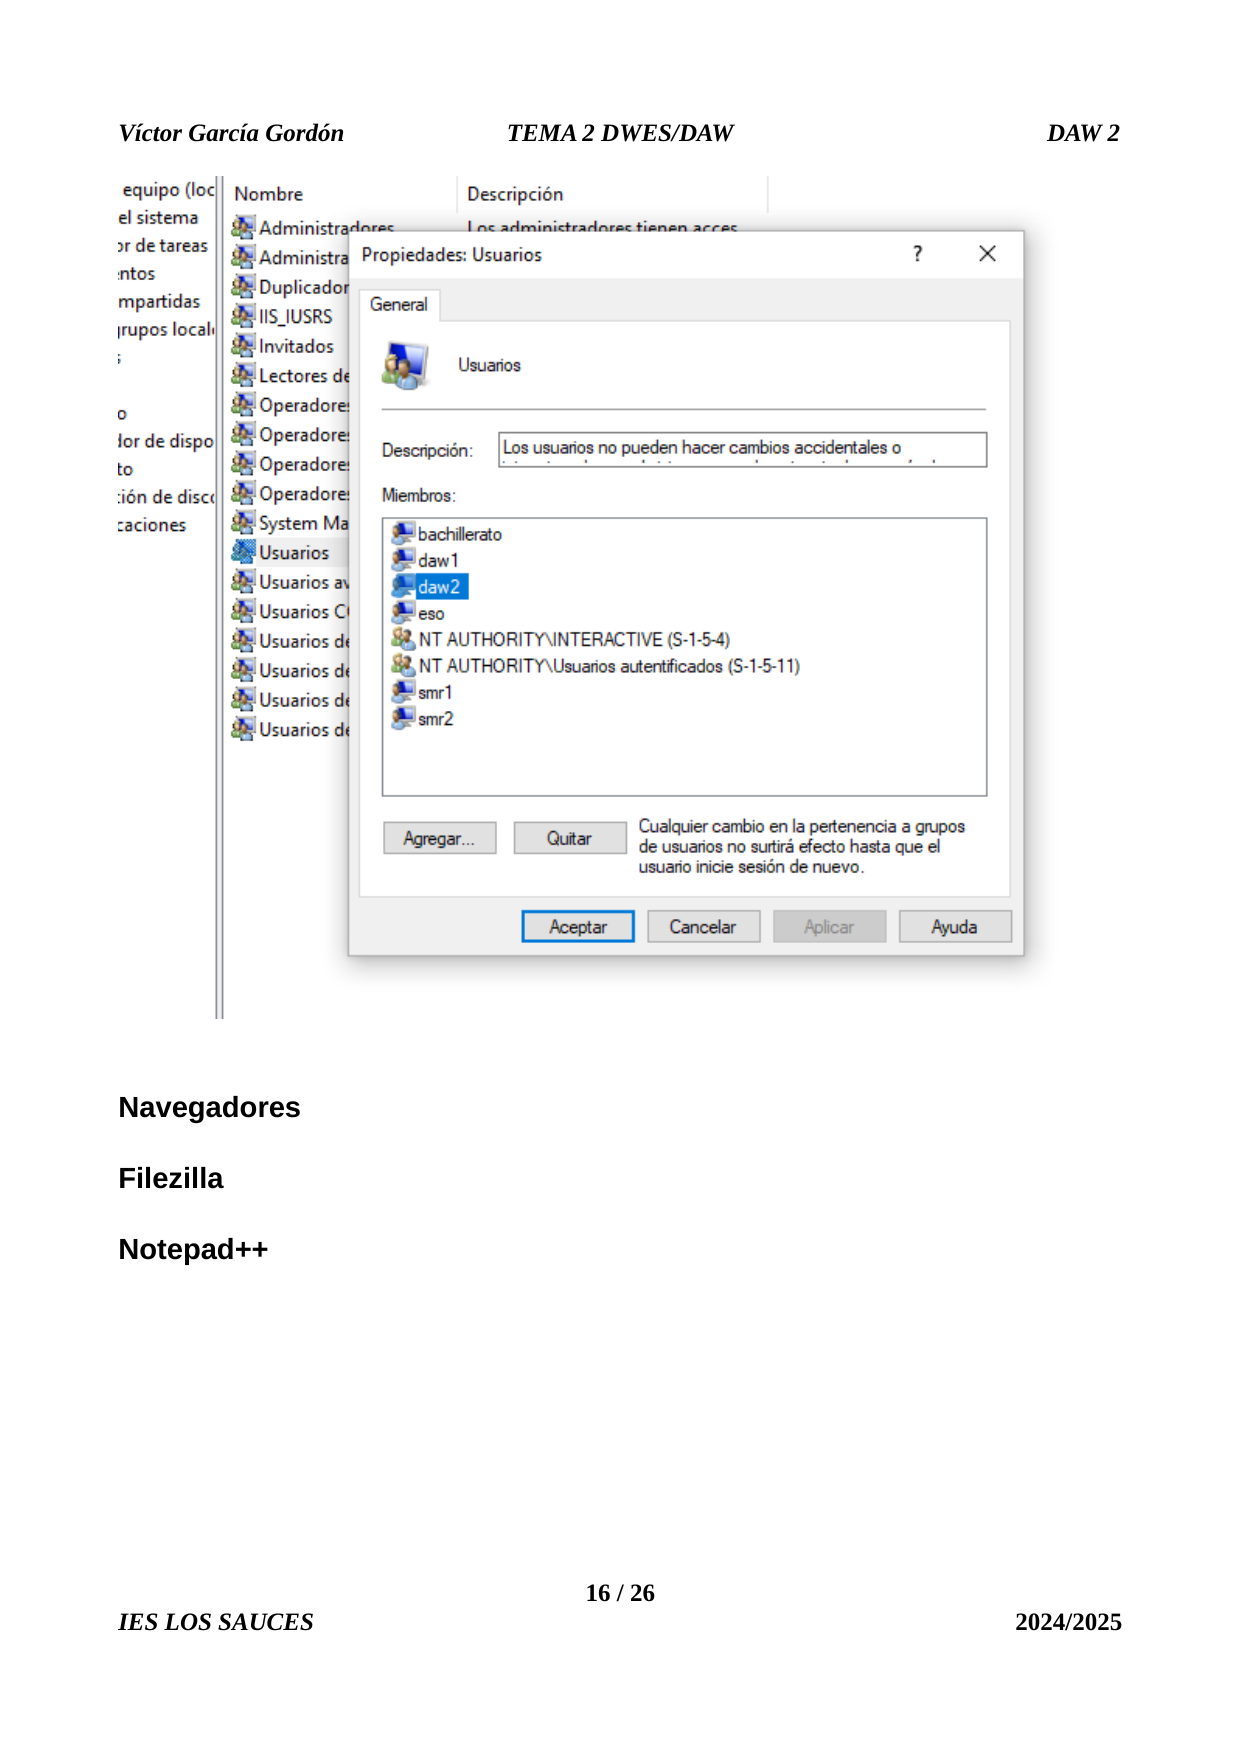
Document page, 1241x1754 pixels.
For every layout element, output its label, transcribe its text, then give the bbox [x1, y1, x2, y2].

subtitle Filezilla [118, 1161, 1122, 1194]
subtitle Notepad++ [118, 1232, 1122, 1266]
picture [118, 176, 1123, 1019]
subtitle Navegadores [118, 1090, 1122, 1123]
